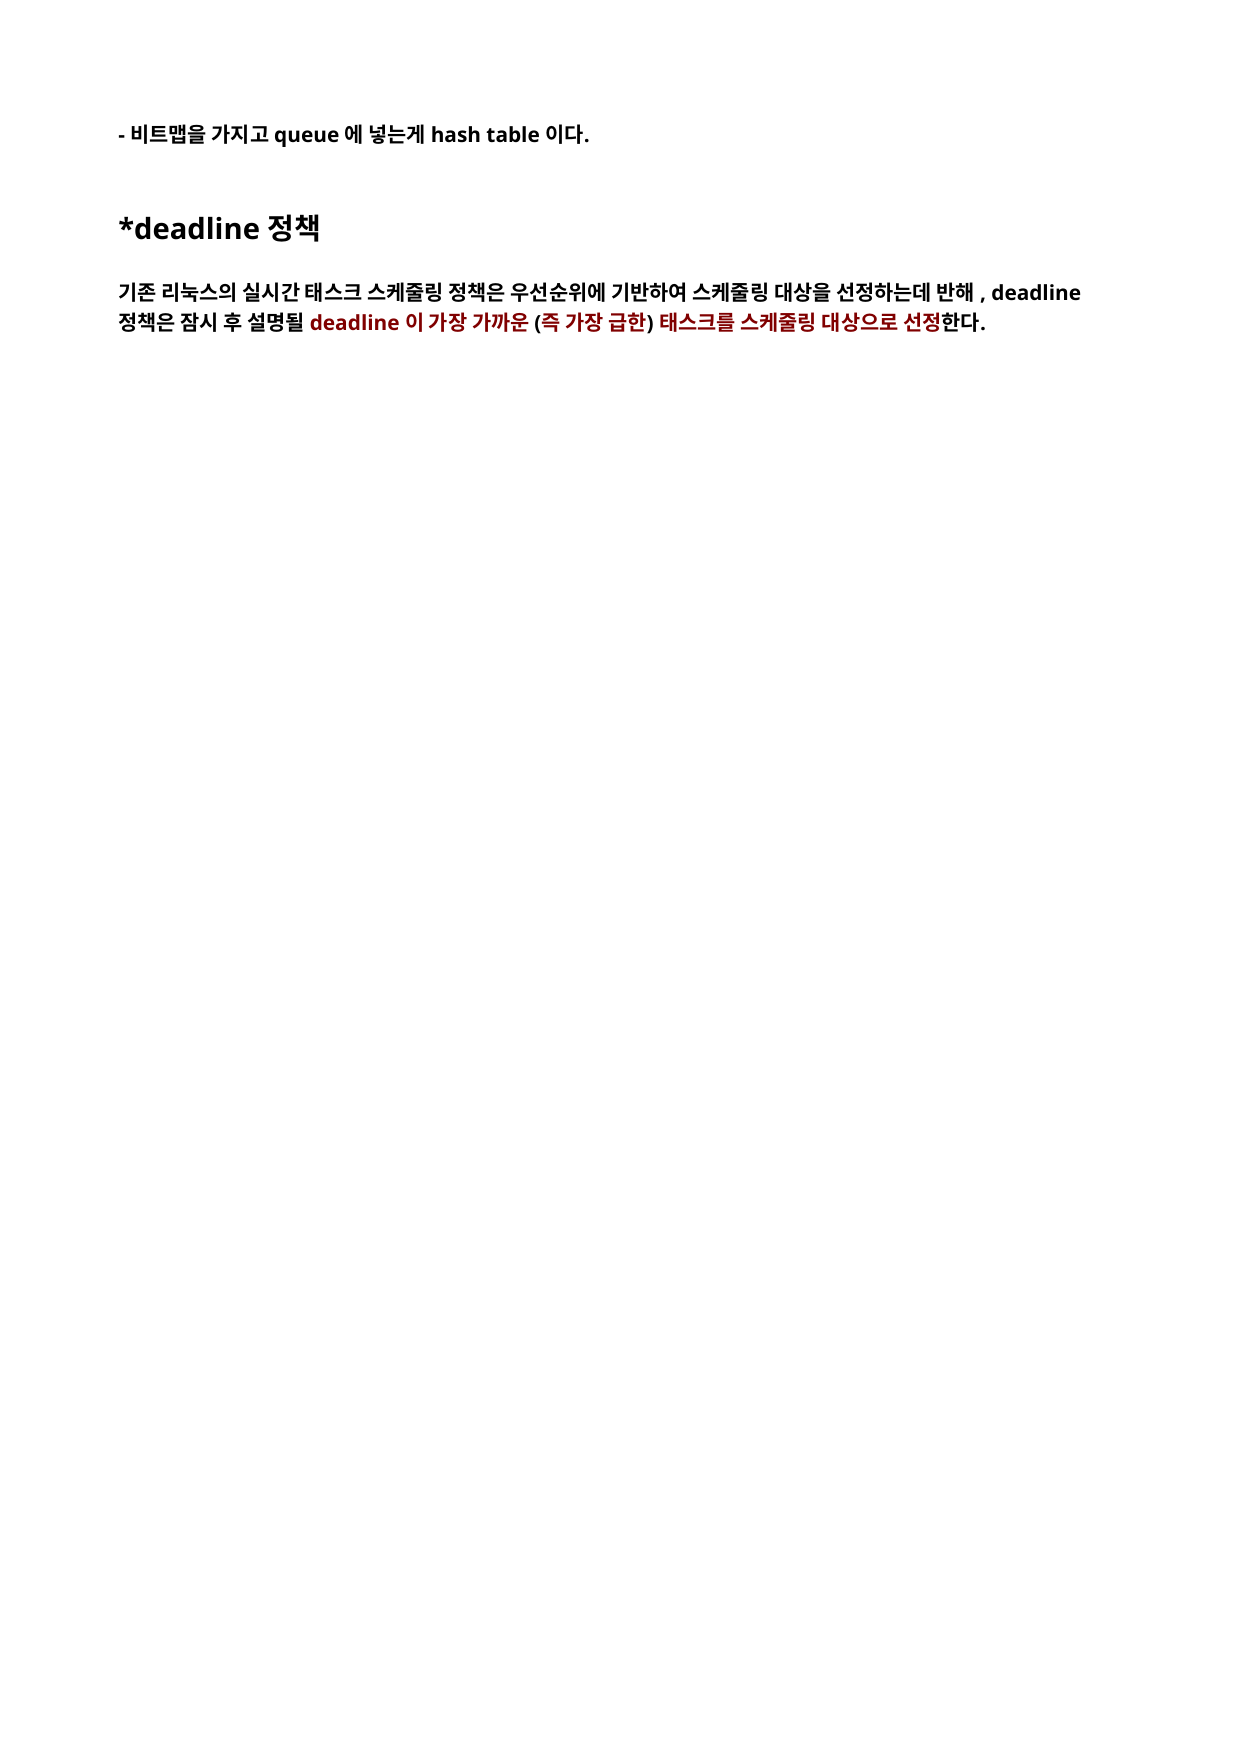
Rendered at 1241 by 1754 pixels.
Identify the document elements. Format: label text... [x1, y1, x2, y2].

text - 비트맵을 가지고 queue 에 넣는게 hash table 이다. [118, 118, 1122, 148]
text 기존 리눅스의 실시간 태스크 스케줄링 정책은 우선순위에 기반하여 스케줄링 대상을 선정하는데 반해 , deadline 정책은 잠시 후 설명될 deadline 이 가장 가까운 (즉 가장 급한) 태스크를 스케줄링 대상으로 선정한다. [118, 276, 1122, 337]
text *deadline 정책 [118, 205, 1122, 248]
